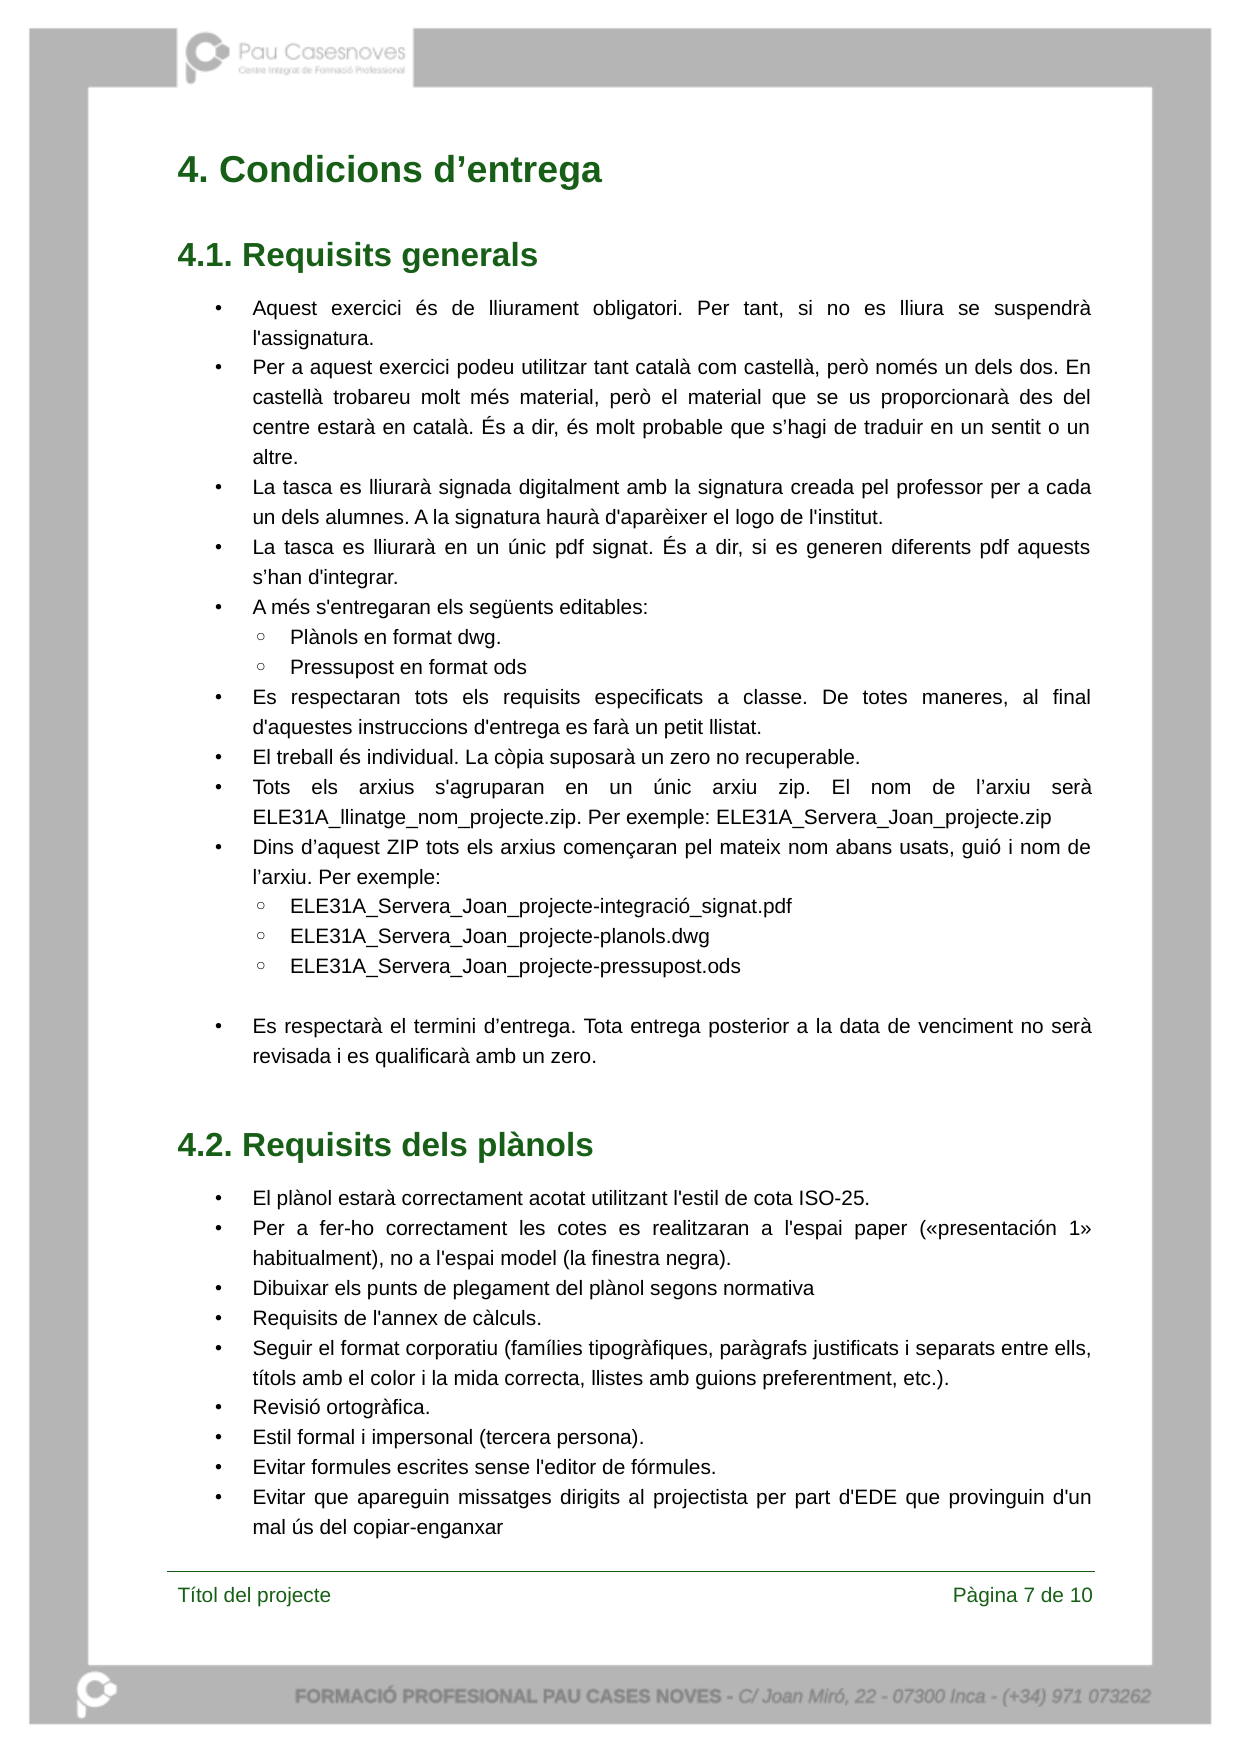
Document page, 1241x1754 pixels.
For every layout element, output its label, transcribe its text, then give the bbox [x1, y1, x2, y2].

list El plànol estarà correctament acotat utilitzant l'estil de cota ISO-25. [215, 1185, 1093, 1209]
list Pressupost en format ods [252, 655, 1093, 679]
list Evitar formules escrites sense l'editor de fórmules. [215, 1455, 1093, 1479]
list Es respectaran tots els requisits especificats a classe. De totes maneres, al final d'aquestes instruccions d'entrega es farà un petit llistat. [215, 685, 1093, 739]
list Dibuixar els punts de plegament del plànol segons normativa [215, 1275, 1093, 1299]
list La tasca es lliurarà signada digitalment amb la signatura creada pel professor per a cada un dels alumnes. A la signatura haurà d'aparèixer el logo de l'institut. [215, 475, 1093, 529]
list Revisió ortogràfica. [215, 1395, 1093, 1419]
picture [0, 0, 1241, 1754]
list La tasca es lliurarà en un únic pdf signat. És a dir, si es generen diferents pdf aquests s’han d'integrar. [215, 535, 1093, 589]
subtitle 4.2. Requisits dels plànols [177, 1125, 1093, 1163]
list ELE31A_Servera_Joan_projecte-pressupost.ods [252, 954, 1093, 978]
list Es respectarà el termini d’entrega. Tota entrega posterior a la data de venciment no serà revisada i es qualificarà amb un zero. [215, 1014, 1093, 1068]
list Dins d’aquest ZIP tots els arxius començaran pel mateix nom abans usats, guió i nom de l’arxiu. Per exemple: [215, 834, 1093, 888]
list Per a fer-ho correctament les cotes es realitzaran a l'espai paper («presentación 1» habitualment), no a l'espai model (la finestra negra). [215, 1215, 1093, 1269]
list Plànols en format dwg. [252, 625, 1093, 649]
list Aquest exercici és de lliurament obligatori. Per tant, si no es lliura se suspendrà l'assignatura. [215, 295, 1093, 349]
list Evitar que apareguin missatges dirigits al projectista per part d'EDE que provinguin d'un mal ús del copiar-enganxar [215, 1485, 1093, 1539]
list Per a aquest exercici podeu utilitzar tant català com castellà, però només un dels dos. En castellà trobareu molt més material, però el material que se us proporcionarà des del centre estarà en català. És a dir, és molt probable que s’hagi de traduir en un sentit o un altre. [215, 355, 1093, 469]
list Estil formal i impersonal (tercera persona). [215, 1425, 1093, 1449]
list A més s'entregaran els següents editables: [215, 595, 1093, 619]
list ELE31A_Servera_Joan_projecte-integració_signat.pdf [252, 894, 1093, 918]
list Seguir el format corporatiu (famílies tipogràfiques, paràgrafs justificats i separats entre ells, títols amb el color i la mida correcta, llistes amb guions preferentment, etc.). [215, 1335, 1093, 1389]
list Requisits de l'annex de càlculs. [215, 1305, 1093, 1329]
subtitle 4.1. Requisits generals [177, 235, 1093, 273]
subtitle 4. Condicions d’entrega [177, 148, 1093, 191]
list Tots els arxius s'agruparan en un únic arxiu zip. El nom de l’arxiu serà ELE31A_llinatge_nom_projecte.zip. Per exemple: ELE31A_Servera_Joan_projecte.zip [215, 774, 1093, 828]
list ELE31A_Servera_Joan_projecte-planols.dwg [252, 924, 1093, 948]
list El treball és individual. La còpia suposarà un zero no recuperable. [215, 744, 1093, 769]
